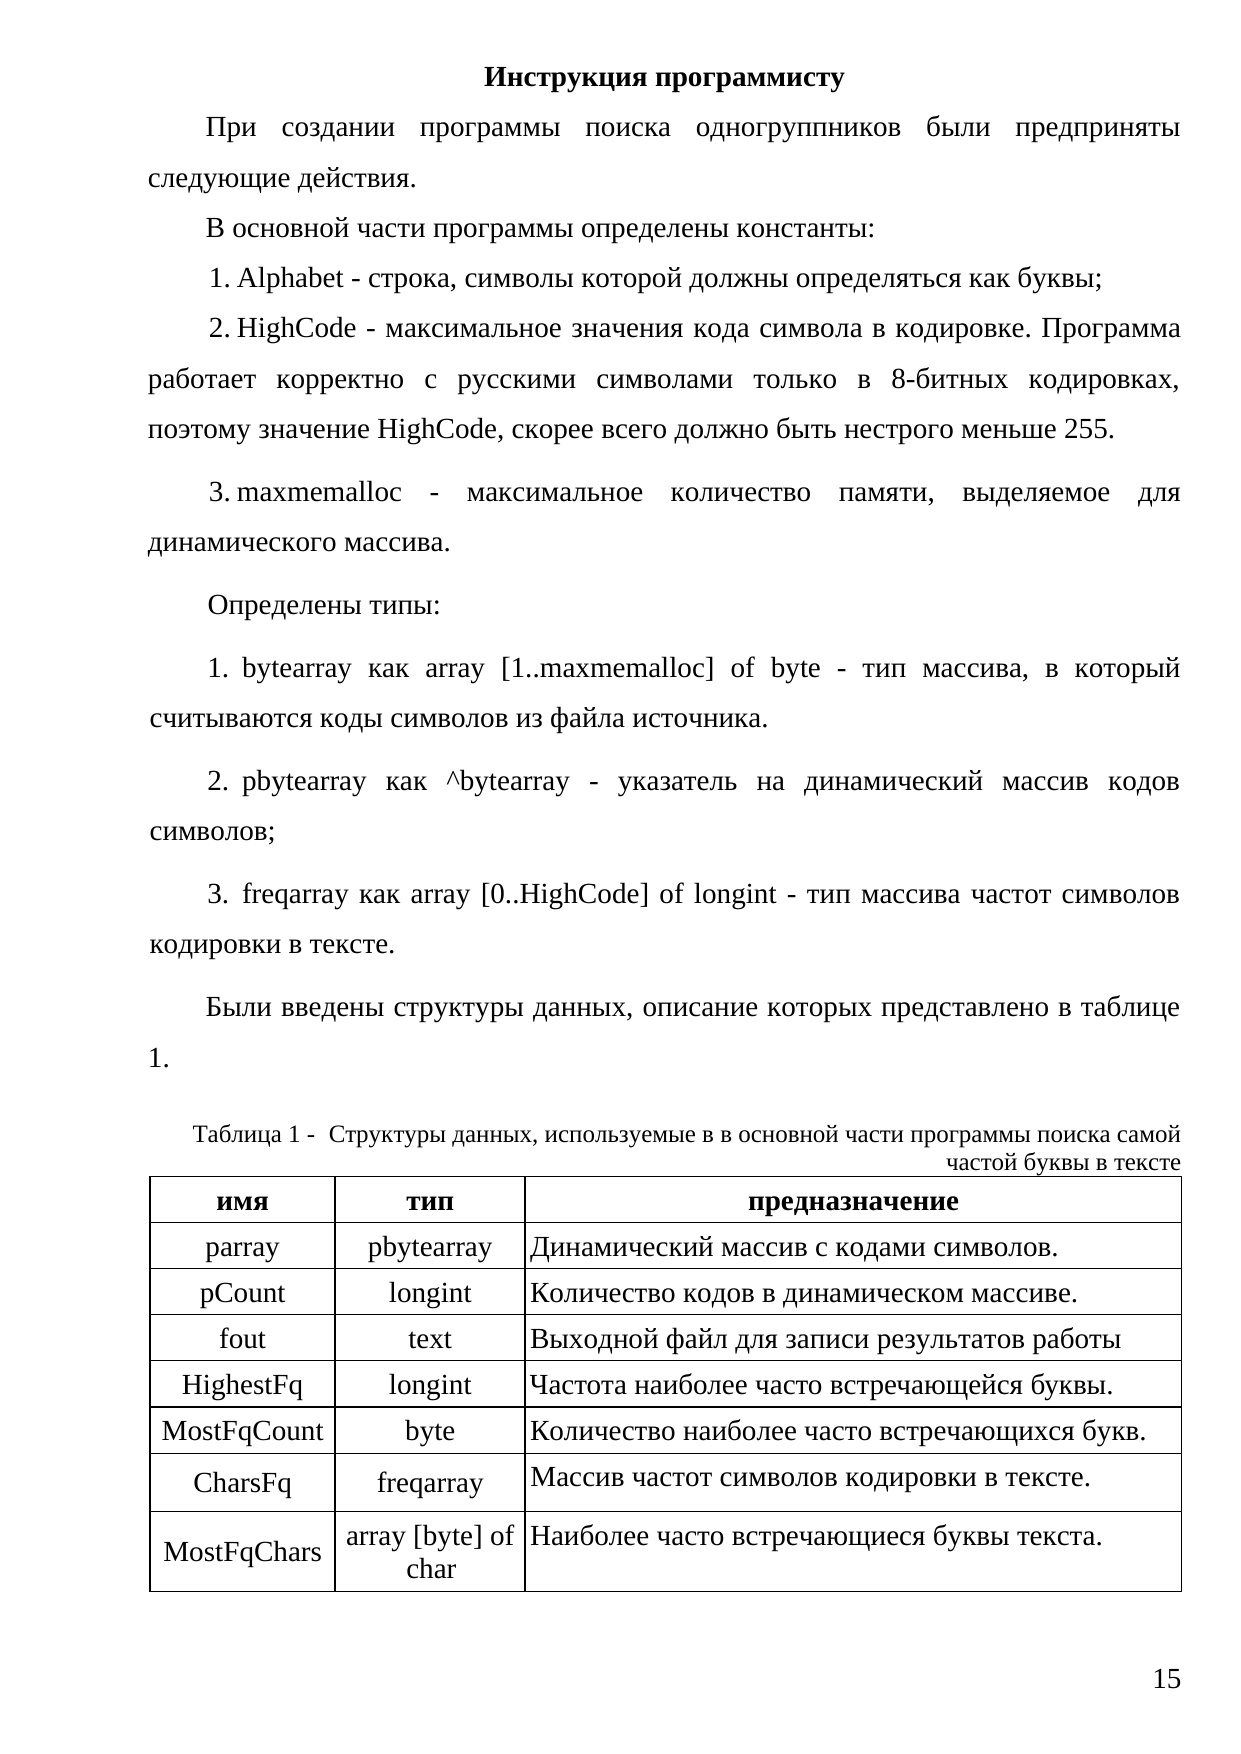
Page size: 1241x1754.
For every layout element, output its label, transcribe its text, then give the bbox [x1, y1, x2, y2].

table_cell longint [336, 1361, 524, 1406]
table_cell Количество наиболее часто встречающихся букв. [526, 1408, 1181, 1452]
list freqarray как array [0..HighCode] of longint - тип массива частот символов кодировки в тексте. [149, 876, 1181, 960]
table_cell CharsFq [151, 1454, 334, 1511]
table_cell freqarray [336, 1454, 524, 1511]
list HighCode - максимальное значения кода символа в кодировке. Программа работает корректно с русскими символами только в 8-битных кодировках, поэтому значение HighCode, скорее всего должно быть нестрого меньше 255. [148, 311, 1181, 445]
subtitle Инструкция программисту [207, 59, 1122, 93]
table_cell Динамический массив с кодами символов. [526, 1223, 1181, 1268]
table_cell Частота наиболее часто встречающейся буквы. [526, 1361, 1181, 1406]
text Были введены структуры данных, описание которых представлено в таблице 1. [148, 989, 1181, 1073]
text Определены типы: [148, 587, 1181, 621]
text В основной части программы определены константы: [148, 210, 1181, 243]
table_cell Наиболее часто встречающиеся буквы текста. [526, 1512, 1181, 1591]
table_cell HighestFq [151, 1361, 334, 1406]
text Таблица 1 - Структуры данных, используемые в в основной части программы поиска самой частой буквы в тексте [148, 1119, 1181, 1176]
table_cell Выходной файл для записи результатов работы [526, 1315, 1181, 1360]
list pbytearray как ^bytearray - указатель на динамический массив кодов символов; [149, 763, 1181, 847]
table_cell Количество кодов в динамическом массиве. [526, 1269, 1181, 1314]
table_cell byte [336, 1408, 524, 1452]
table_cell fout [151, 1315, 334, 1360]
list maxmemalloc - максимальное количество памяти, выделяемое для динамического массива. [148, 474, 1181, 558]
table_cell array [byte] of char [336, 1512, 524, 1591]
table_header тип [336, 1177, 524, 1222]
table_cell Массив частот символов кодировки в тексте. [526, 1454, 1181, 1511]
table_cell text [336, 1315, 524, 1360]
table_cell MostFqChars [151, 1512, 334, 1591]
list bytearray как array [1..maxmemalloc] of byte - тип массива, в который считываются коды символов из файла источника. [149, 650, 1181, 734]
list Alphabet - строка, символы которой должны определяться как буквы; [148, 260, 1181, 294]
table_header имя [151, 1177, 334, 1222]
table_cell pbytearray [336, 1223, 524, 1268]
table_cell parray [151, 1223, 334, 1268]
table_header предназначение [526, 1177, 1181, 1222]
table_cell longint [336, 1269, 524, 1314]
table_cell MostFqCount [151, 1408, 334, 1452]
table_cell pCount [151, 1269, 334, 1314]
text При создании программы поиска одногруппников были предприняты следующие действия. [148, 109, 1181, 193]
